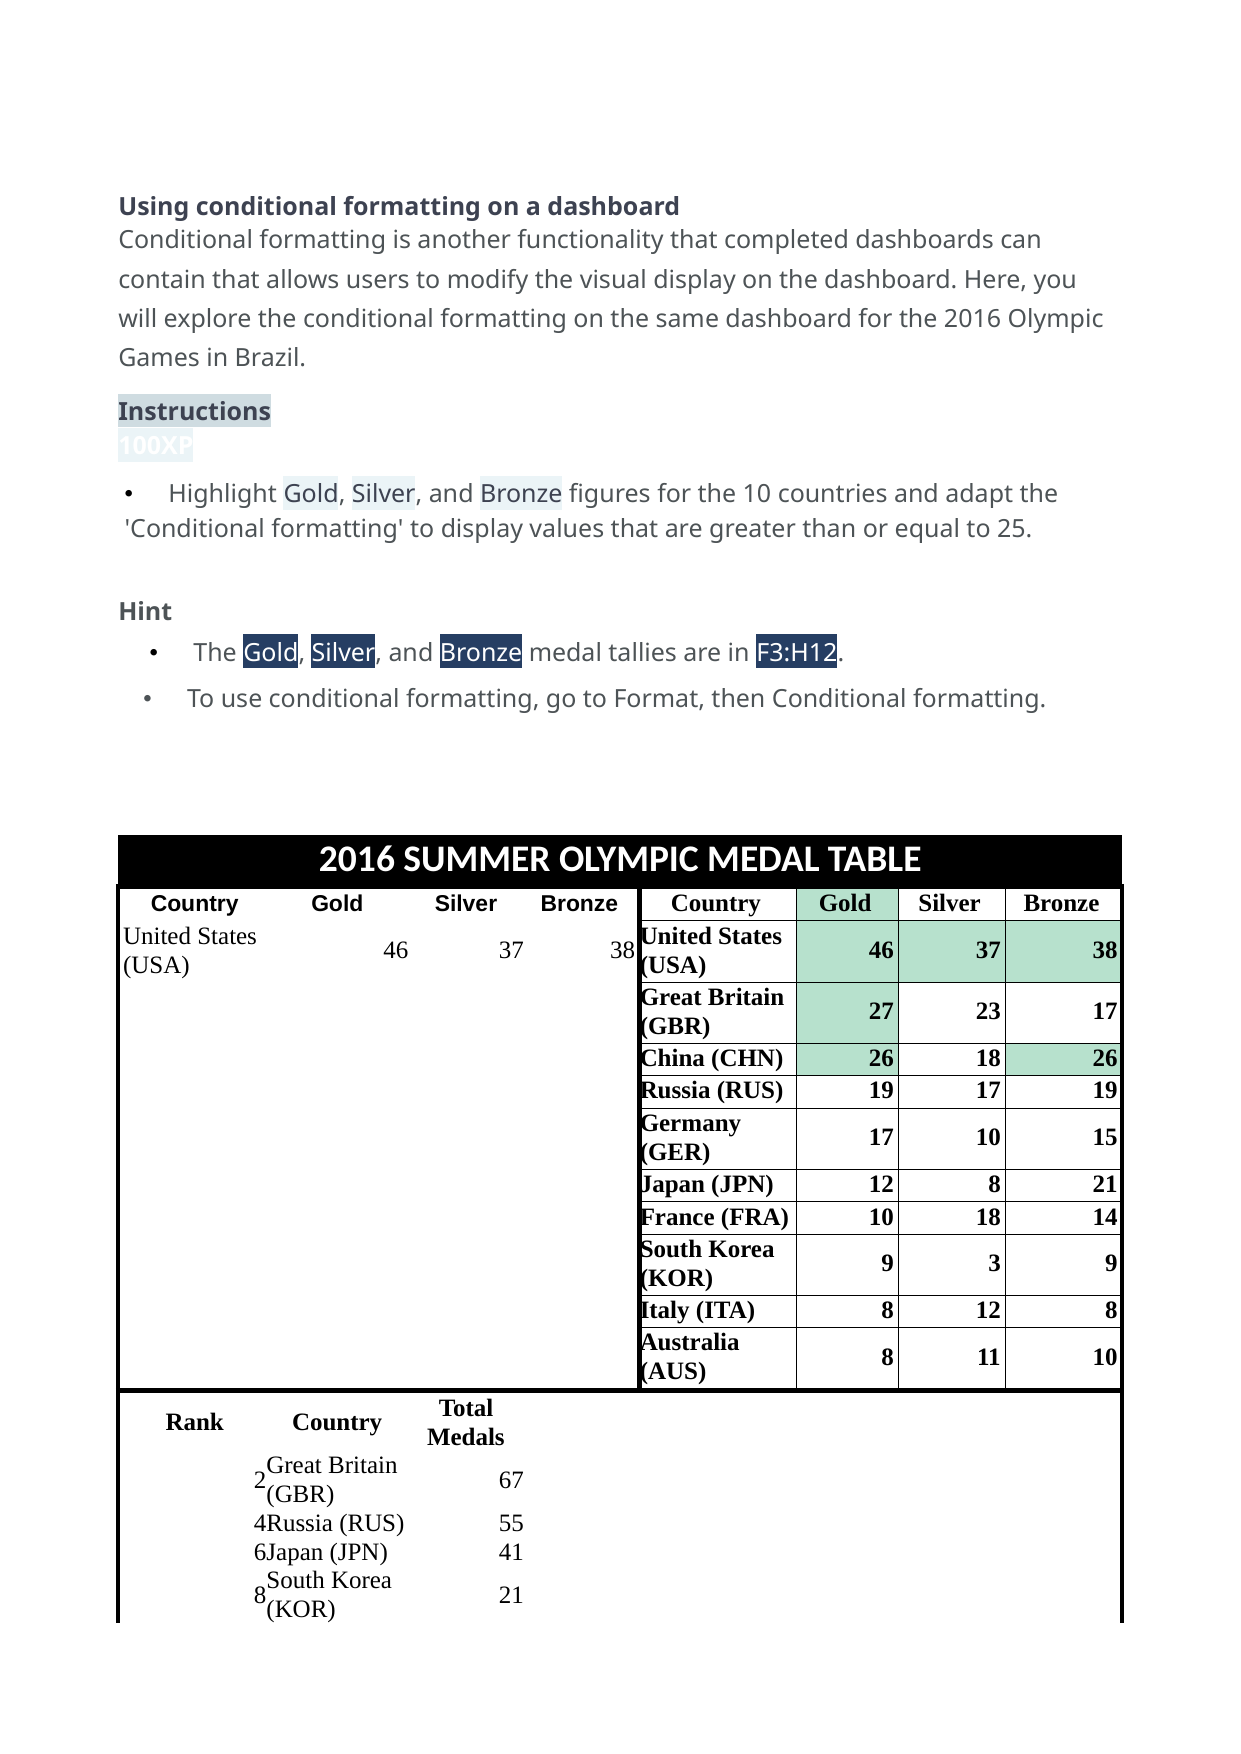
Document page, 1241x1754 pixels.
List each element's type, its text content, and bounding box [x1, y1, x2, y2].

table_cell [120, 1075, 266, 1107]
table_cell 10 [1006, 1328, 1120, 1388]
table_cell [408, 1327, 524, 1388]
table_cell [796, 1393, 898, 1450]
table_cell [1005, 1450, 1120, 1508]
table_cell Japan (JPN) [642, 1170, 796, 1201]
table_cell Country [266, 1393, 408, 1450]
table_cell [120, 1043, 266, 1075]
table_cell 37 [408, 920, 524, 982]
table_cell [120, 1201, 266, 1233]
table_cell 14 [1006, 1202, 1120, 1233]
table_cell [524, 1108, 637, 1169]
table_cell [524, 1201, 637, 1233]
table_cell 6 [120, 1537, 266, 1565]
table_cell [408, 1075, 524, 1107]
table_cell Rank [120, 1393, 266, 1450]
table_cell Country [120, 889, 266, 920]
table_cell [120, 1234, 266, 1294]
table_cell Country [642, 889, 796, 920]
table_cell [524, 1234, 637, 1294]
table_cell [524, 1508, 639, 1537]
table_cell 9 [1006, 1235, 1120, 1294]
table_cell Russia (RUS) [266, 1508, 408, 1537]
table_cell 23 [899, 983, 1005, 1043]
table_cell 8 [1006, 1296, 1120, 1327]
table_cell [1005, 1565, 1120, 1623]
table_cell 46 [797, 921, 898, 982]
list To use conditional formatting, go to Format, then Conditional formatting. [143, 681, 1122, 715]
table_cell 10 [899, 1109, 1005, 1169]
table_cell 12 [899, 1296, 1005, 1327]
table_cell United States (USA) [642, 921, 796, 982]
table_cell [524, 1169, 637, 1201]
table_cell [796, 1565, 898, 1623]
table_cell Great Britain (GBR) [266, 1450, 408, 1508]
table_cell [524, 1043, 637, 1075]
table_cell [1005, 1393, 1120, 1450]
table_cell 18 [899, 1202, 1005, 1233]
table_cell 10 [797, 1202, 898, 1233]
table_cell [524, 1537, 639, 1565]
table_cell 19 [1006, 1076, 1120, 1107]
table_cell [266, 1075, 408, 1107]
table_cell [408, 1201, 524, 1233]
table_cell [796, 1508, 898, 1537]
table_cell 8 [797, 1328, 898, 1388]
table_cell 46 [266, 920, 408, 982]
table_cell [120, 1327, 266, 1388]
list The Gold, Silver, and Bronze medal tallies are in F3:H12. [149, 634, 1116, 668]
table_cell [524, 982, 637, 1043]
subtitle Using conditional formatting on a dashboard [118, 188, 1122, 222]
table_cell 3 [899, 1235, 1005, 1294]
text Conditional formatting is another functionality that completed dashboards can contain that allows users to modify the visual display on the dashboard. Here, you will explore the conditional formatting on the same dashboard for the 2016 Olympic Games in Brazil. [118, 222, 1122, 374]
table_cell [898, 1450, 1005, 1508]
table_cell 41 [408, 1537, 524, 1565]
table_cell Gold [797, 889, 898, 920]
table_cell 8 [797, 1296, 898, 1327]
table_cell 17 [1006, 983, 1120, 1043]
table_cell [266, 1169, 408, 1201]
table_cell 21 [1006, 1170, 1120, 1201]
subtitle Instructions [118, 393, 1109, 427]
table_cell 2 [120, 1450, 266, 1508]
table_cell 4 [120, 1508, 266, 1537]
table_cell 8 [120, 1565, 266, 1623]
table_cell 12 [797, 1170, 898, 1201]
table_cell [266, 1043, 408, 1075]
table_cell [640, 1508, 796, 1537]
table_cell South Korea (KOR) [266, 1565, 408, 1623]
table_cell Germany (GER) [642, 1109, 796, 1169]
table_cell [796, 1537, 898, 1565]
table_cell 21 [408, 1565, 524, 1623]
table_cell Silver [408, 889, 524, 920]
table_cell [408, 1108, 524, 1169]
table_cell [266, 1234, 408, 1294]
table_cell Japan (JPN) [266, 1537, 408, 1565]
table_cell [898, 1565, 1005, 1623]
table_cell Russia (RUS) [642, 1076, 796, 1107]
table_cell [266, 1108, 408, 1169]
table_cell [266, 1201, 408, 1233]
table_cell [120, 982, 266, 1043]
table_cell [640, 1565, 796, 1623]
table_cell 67 [408, 1450, 524, 1508]
table_cell 26 [797, 1044, 898, 1075]
table_cell 8 [899, 1170, 1005, 1201]
table_cell [898, 1537, 1005, 1565]
table_cell [1005, 1537, 1120, 1565]
table_cell United States (USA) [120, 920, 266, 982]
table_cell [796, 1450, 898, 1508]
table_cell Total Medals [408, 1393, 524, 1450]
table_cell Silver [899, 889, 1005, 920]
table_cell [524, 1565, 639, 1623]
table_cell Bronze [1006, 889, 1120, 920]
table_cell [266, 982, 408, 1043]
table_cell Gold [266, 889, 408, 920]
table_cell Australia (AUS) [642, 1328, 796, 1388]
table_cell France (FRA) [642, 1202, 796, 1233]
table_cell [640, 1537, 796, 1565]
table_cell 17 [899, 1076, 1005, 1107]
table_cell 38 [524, 920, 637, 982]
table_cell South Korea (KOR) [642, 1235, 796, 1294]
table_cell Great Britain (GBR) [642, 983, 796, 1043]
table_cell 55 [408, 1508, 524, 1537]
table_cell [266, 1327, 408, 1388]
table_cell [640, 1393, 796, 1450]
table_cell [120, 1295, 266, 1327]
table_cell [120, 1169, 266, 1201]
table_cell [408, 1295, 524, 1327]
table_cell [898, 1508, 1005, 1537]
table_header 2016 SUMMER OLYMPIC MEDAL TABLE [118, 835, 1122, 884]
table_cell 15 [1006, 1109, 1120, 1169]
text 100XP [118, 427, 1109, 462]
table_cell 19 [797, 1076, 898, 1107]
table_cell [524, 1393, 639, 1450]
table_cell [524, 1295, 637, 1327]
table_cell [524, 1327, 637, 1388]
table_cell 11 [899, 1328, 1005, 1388]
table_cell [640, 1450, 796, 1508]
table_cell [898, 1393, 1005, 1450]
table_cell Italy (ITA) [642, 1296, 796, 1327]
table_cell [408, 982, 524, 1043]
subtitle Hint [118, 594, 1122, 628]
table_cell 9 [797, 1235, 898, 1294]
table_cell [524, 1075, 637, 1107]
table_cell 27 [797, 983, 898, 1043]
table_cell [408, 1234, 524, 1294]
list Highlight Gold, Silver, and Bronze figures for the 10 countries and adapt the 'Conditional formatting' to display values that are greater than or equal to 25. [124, 476, 1116, 544]
table_cell 17 [797, 1109, 898, 1169]
table_cell Bronze [524, 889, 637, 920]
table_cell 37 [899, 921, 1005, 982]
table_cell [408, 1043, 524, 1075]
table_cell 26 [1006, 1044, 1120, 1075]
table_cell 18 [899, 1044, 1005, 1075]
table_cell [120, 1108, 266, 1169]
table_cell China (CHN) [642, 1044, 796, 1075]
table_cell [524, 1450, 639, 1508]
table_cell [266, 1295, 408, 1327]
table_cell 38 [1006, 921, 1120, 982]
table_cell [1005, 1508, 1120, 1537]
table_cell [408, 1169, 524, 1201]
